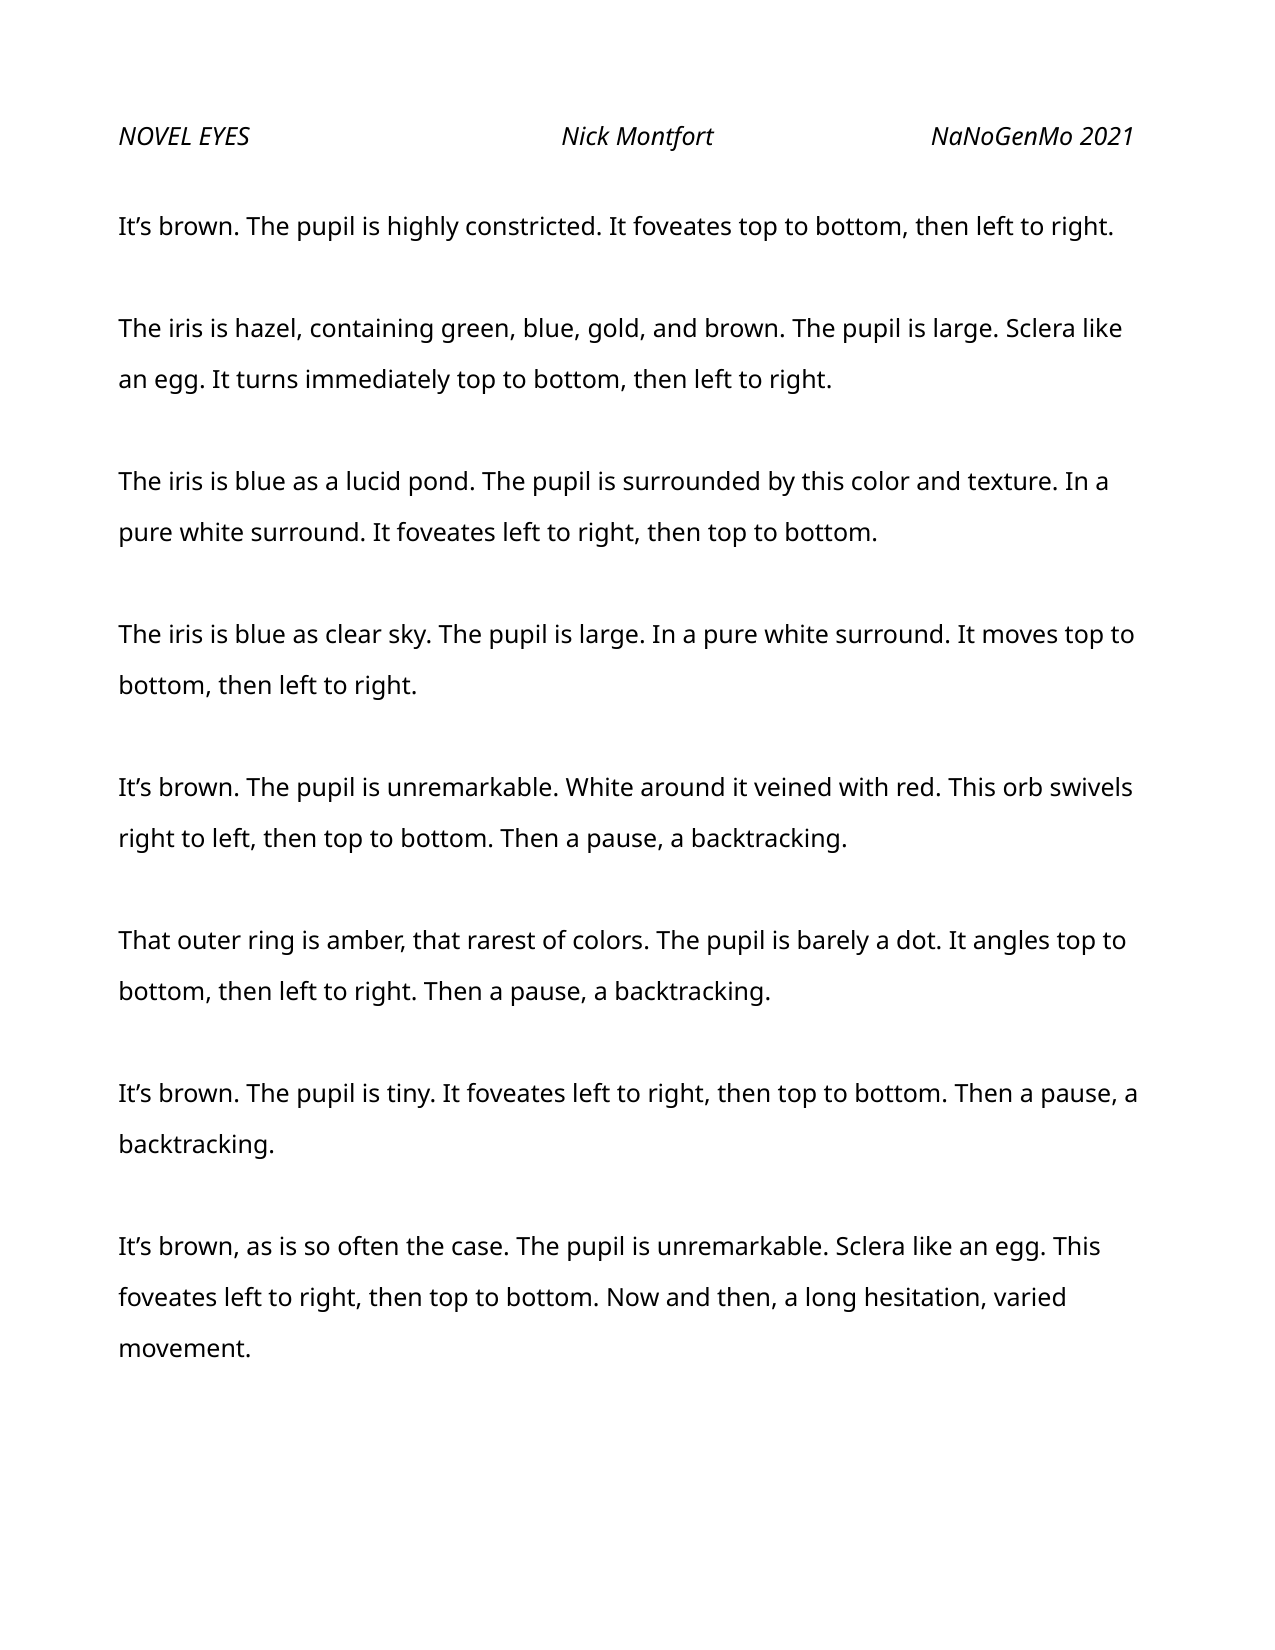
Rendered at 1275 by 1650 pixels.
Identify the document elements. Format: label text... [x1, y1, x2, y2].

text It’s brown, as is so often the case. The pupil is unremarkable. Sclera like an egg. This foveates left to right, then top to bottom. Now and then, a long hesitation, varied movement. [118, 1229, 1157, 1365]
text The iris is hazel, containing green, blue, gold, and brown. The pupil is large. Sclera like an egg. It turns immediately top to bottom, then left to right. [118, 310, 1157, 395]
text The iris is blue as clear sky. The pupil is large. In a pure white surround. It moves top to bottom, then left to right. [118, 616, 1157, 702]
text It’s brown. The pupil is unremarkable. White around it veined with red. This orb swivels right to left, then top to bottom. Then a pause, a backtracking. [118, 769, 1157, 855]
text It’s brown. The pupil is highly constricted. It foveates top to bottom, then left to right. [118, 208, 1157, 242]
text It’s brown. The pupil is tiny. It foveates left to right, then top to bottom. Then a pause, a backtracking. [118, 1076, 1157, 1161]
text The iris is blue as a lucid pond. The pupil is surrounded by this color and texture. In a pure white surround. It foveates left to right, then top to bottom. [118, 463, 1157, 548]
text That outer ring is amber, that rarest of colors. The pupil is barely a dot. It angles top to bottom, then left to right. Then a pause, a backtracking. [118, 923, 1157, 1008]
